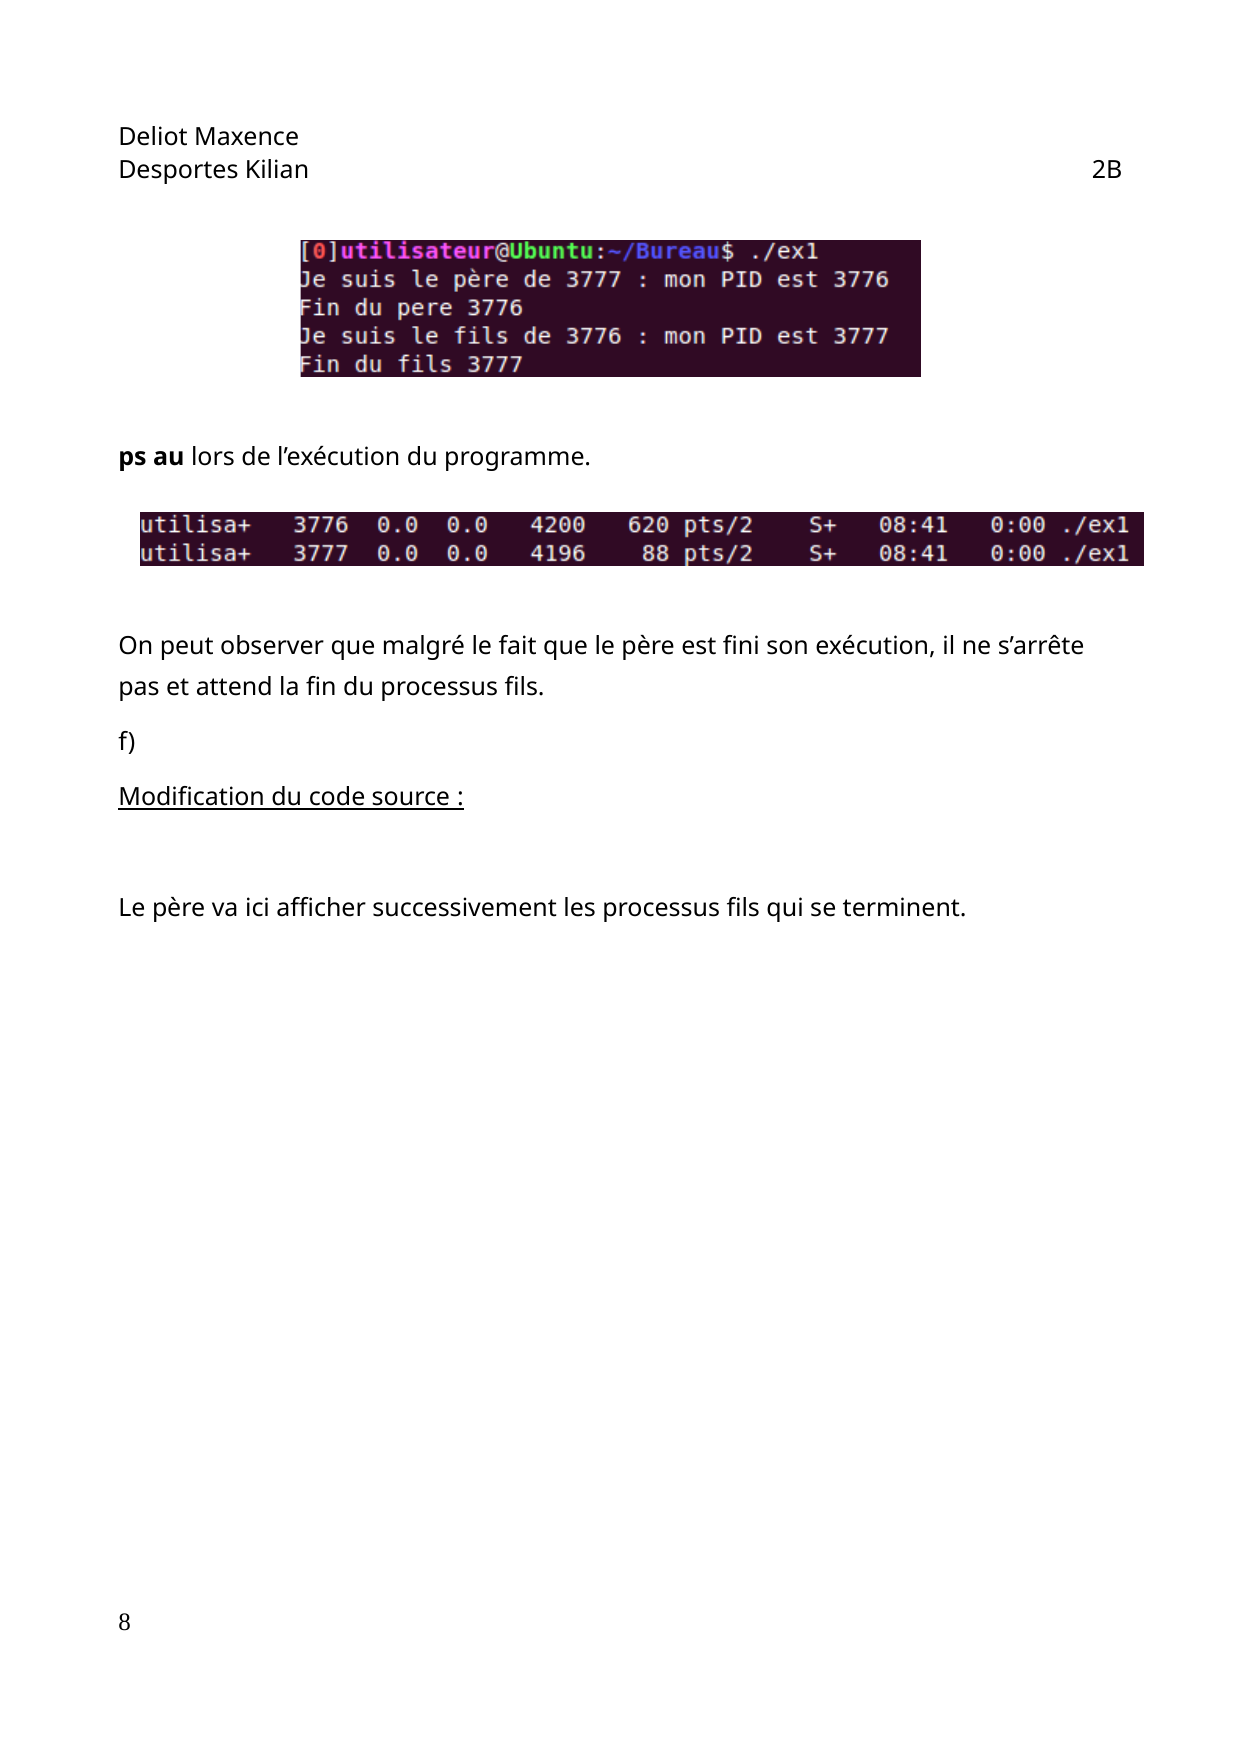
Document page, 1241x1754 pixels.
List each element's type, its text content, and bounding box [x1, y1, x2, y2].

text Le père va ici afficher successivement les processus fils qui se terminent. [118, 890, 1122, 924]
picture [140, 512, 1144, 566]
text Modification du code source : [118, 779, 1122, 813]
picture [300, 240, 921, 377]
text f) [118, 723, 1122, 758]
text On peut observer que malgré le fait que le père est fini son exécution, il ne s’arrête pas et attend la fin du processus fils. [118, 627, 1122, 702]
text ps au lors de l’exécution du programme. [118, 438, 1122, 472]
